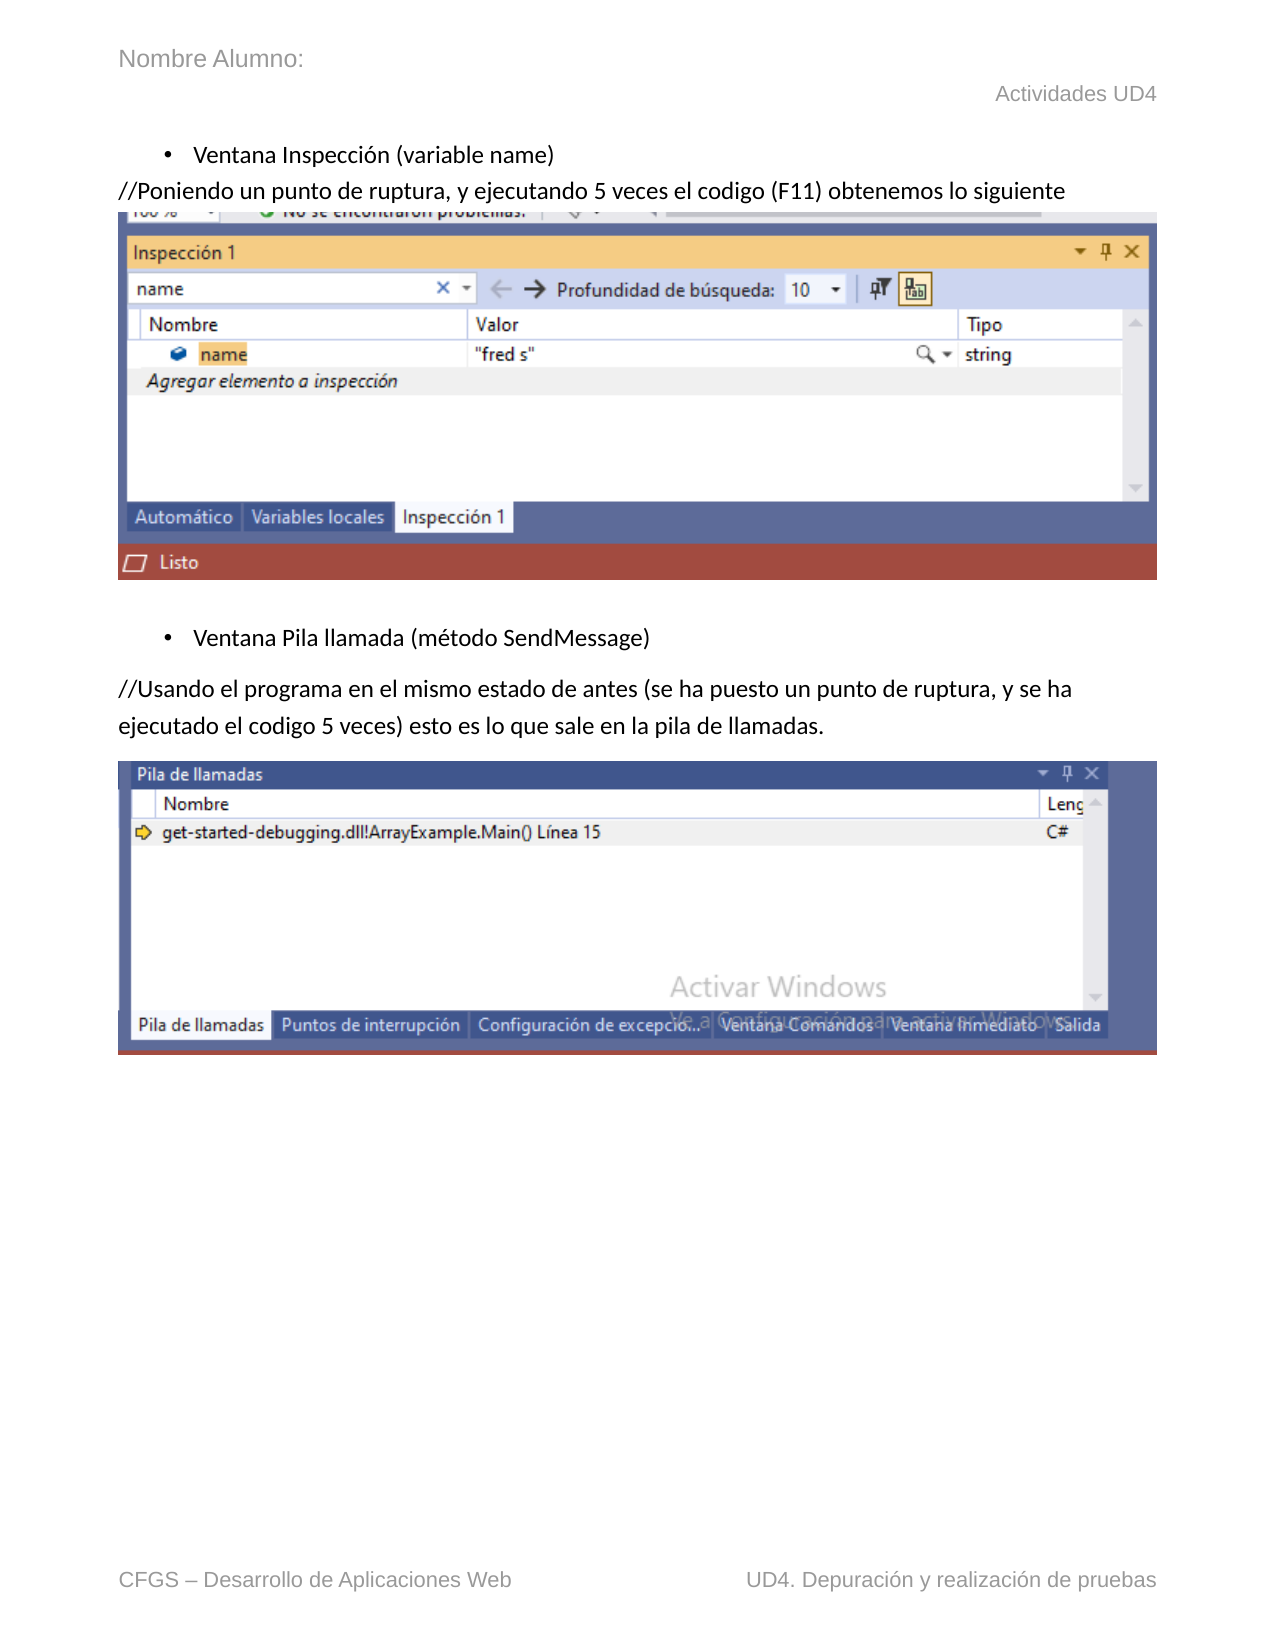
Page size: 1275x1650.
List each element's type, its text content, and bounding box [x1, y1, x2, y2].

text //Usando el programa en el mismo estado de antes (se ha puesto un punto de ruptura, y se ha ejecutado el codigo 5 veces) esto es lo que sale en la pila de llamadas. [118, 673, 1157, 740]
list Ventana Pila llamada (método SendMessage) [164, 622, 1157, 653]
picture [118, 761, 1157, 1055]
picture [118, 212, 1157, 580]
list Ventana Inspección (variable name) [164, 139, 1157, 169]
text //Poniendo un punto de ruptura, y ejecutando 5 veces el codigo (F11) obtenemos lo siguiente [118, 176, 1157, 206]
